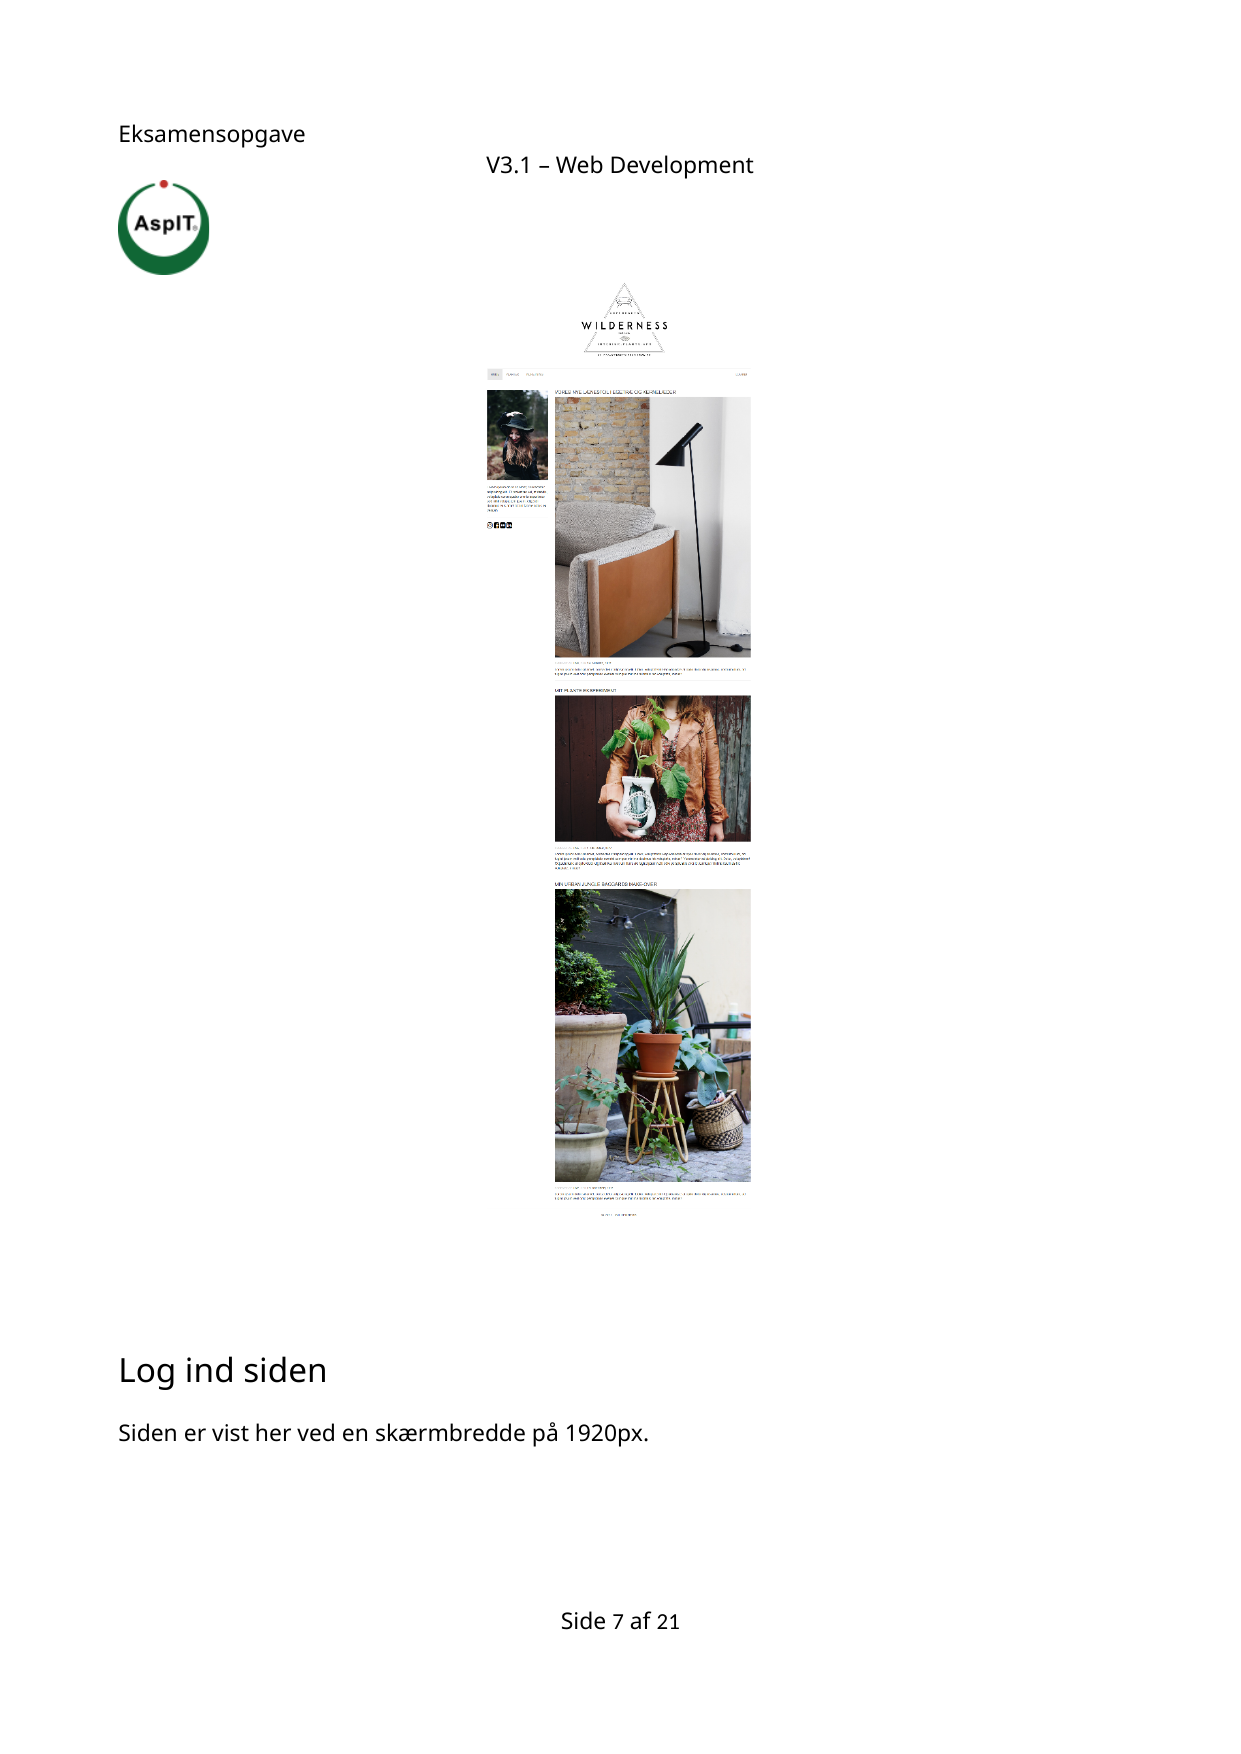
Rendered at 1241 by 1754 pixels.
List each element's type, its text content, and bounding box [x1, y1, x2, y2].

text Siden er vist her ved en skærmbredde på 1920px. [118, 1417, 1122, 1448]
subtitle Log ind siden [118, 1347, 1122, 1392]
